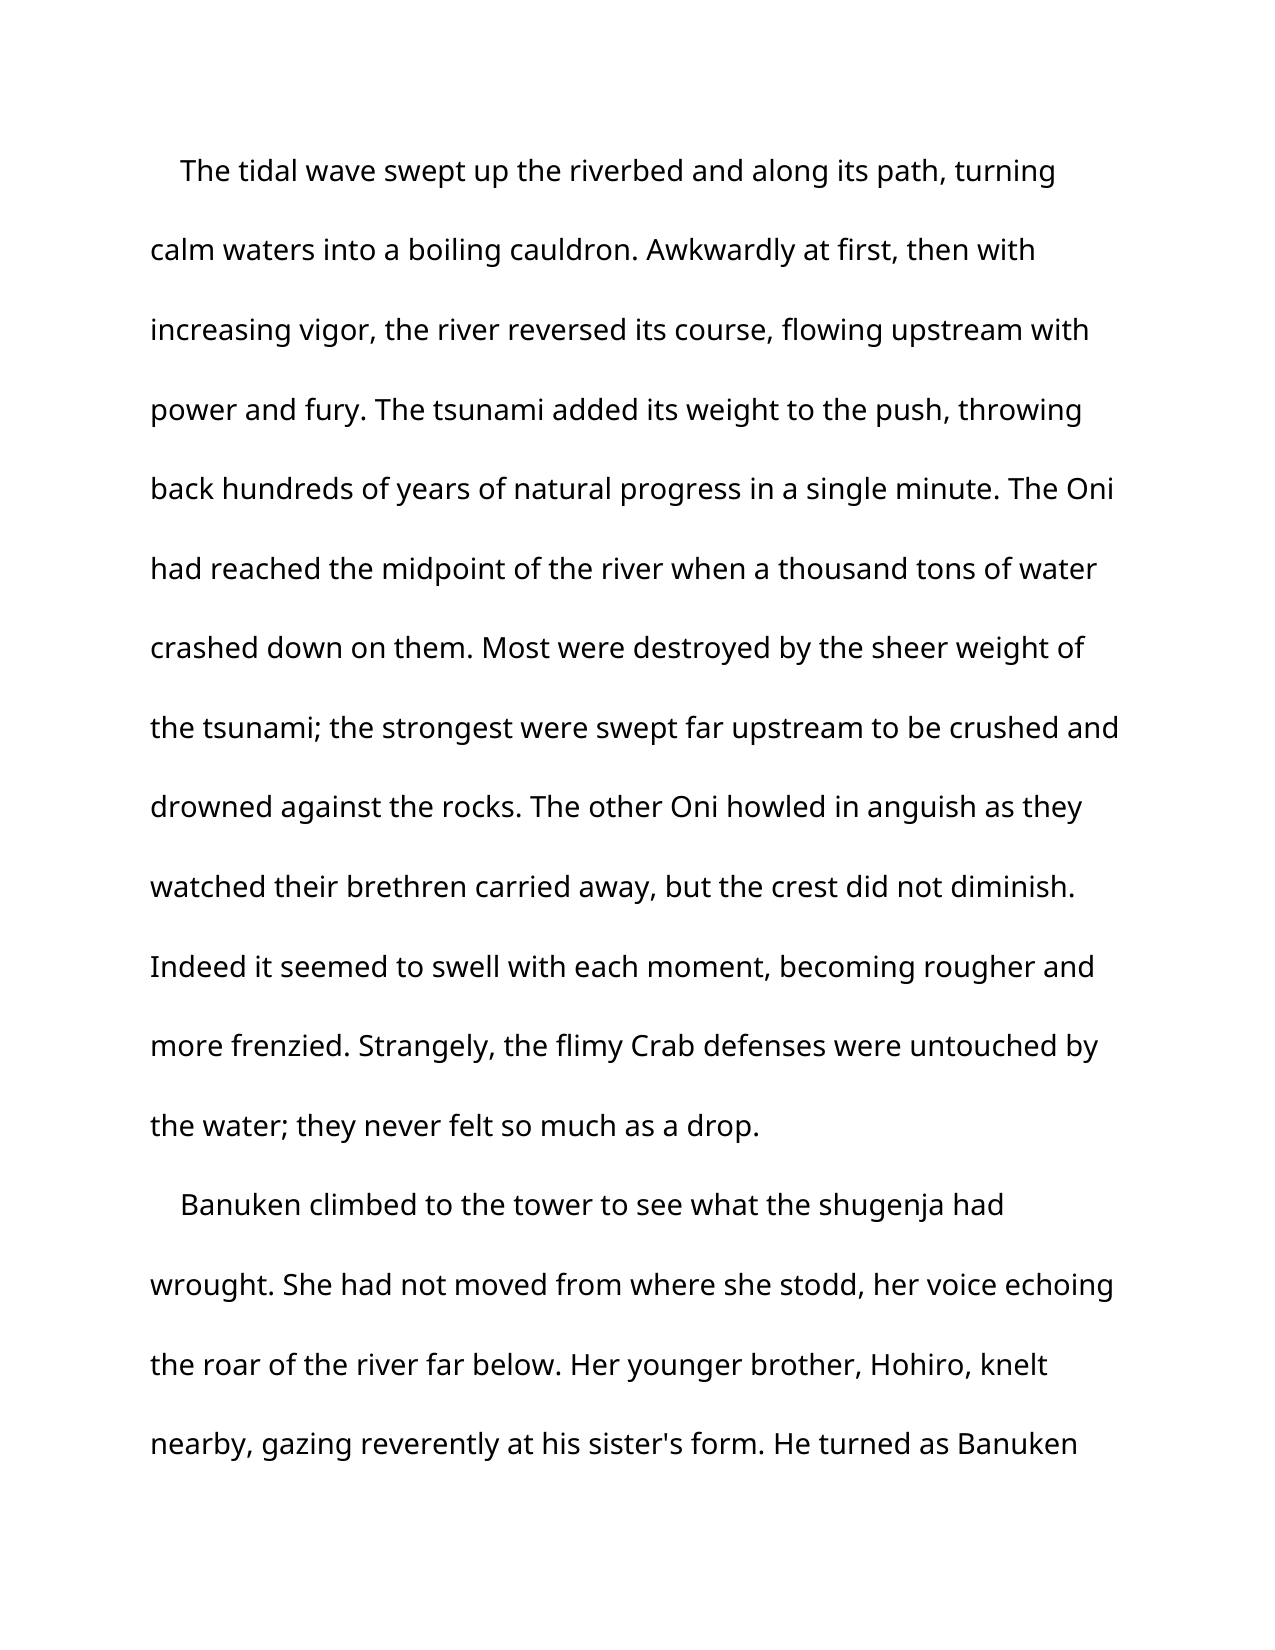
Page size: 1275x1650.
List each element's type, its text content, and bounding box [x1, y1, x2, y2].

text Banuken climbed to the tower to see what the shugenja had wrought. She had not moved from where she stodd, her voice echoing the roar of the river far below. Her younger brother, Hohiro, knelt nearby, gazing reverently at his sister's form. He turned as Banuken [150, 1184, 1125, 1463]
text The tidal wave swept up the riverbed and along its path, turning calm waters into a boiling cauldron. Awkwardly at first, then with increasing vigor, the river reversed its course, flowing upstream with power and fury. The tsunami added its weight to the push, throwing back hundreds of years of natural progress in a single minute. The Oni had reached the midpoint of the river when a thousand tons of water crashed down on them. Most were destroyed by the sheer weight of the tsunami; the strongest were swept far upstream to be crushed and drowned against the rocks. The other Oni howled in anguish as they watched their brethren carried away, but the crest did not diminish. Indeed it seemed to swell with each moment, becoming rougher and more frenzied. Strangely, the flimy Crab defenses were untouched by the water; they never felt so much as a drop. [150, 150, 1125, 1145]
